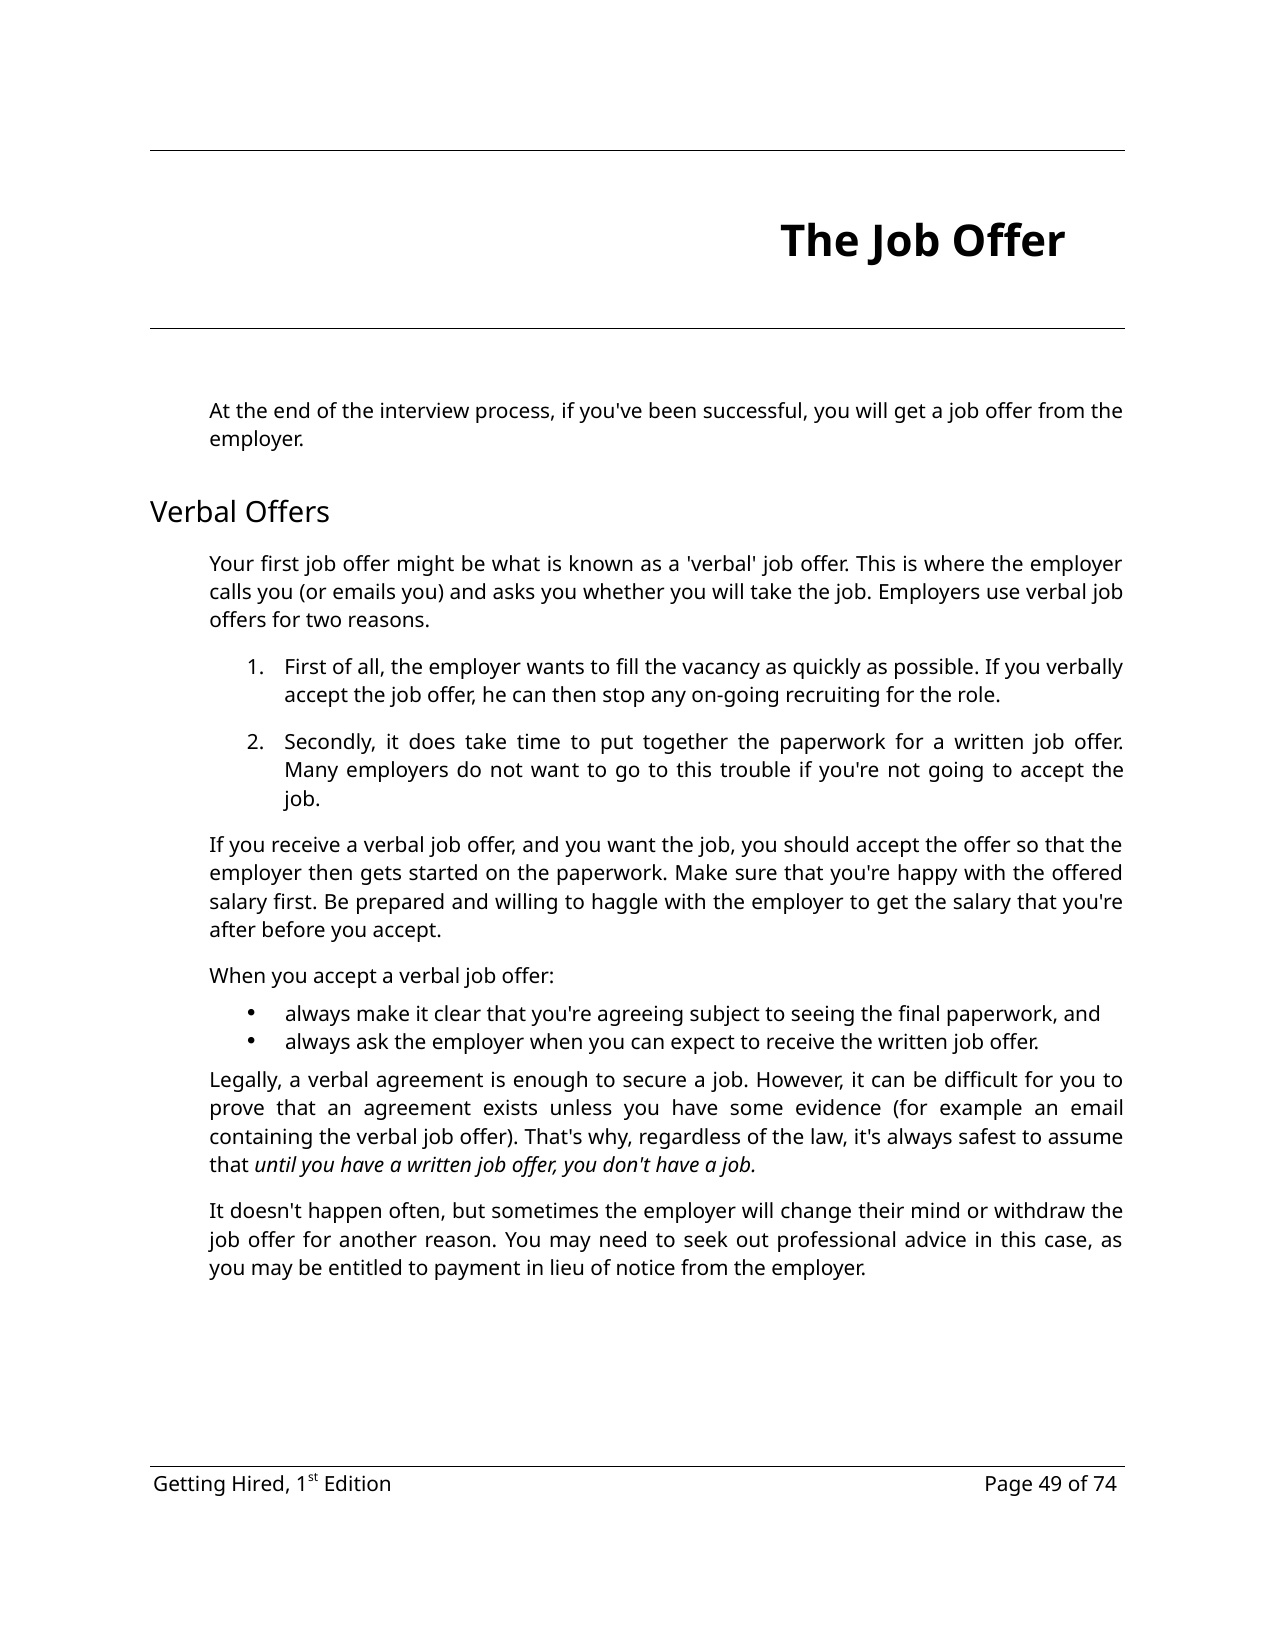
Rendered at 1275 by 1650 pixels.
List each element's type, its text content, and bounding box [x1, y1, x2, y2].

text Your first job offer might be what is known as a 'verbal' job offer. This is where the employer calls you (or emails you) and asks you whether you will take the job. Employers use verbal job offers for two reasons. [209, 549, 1125, 634]
list Secondly, it does take time to put together the paperwork for a written job offer. Many employers do not want to go to this trouble if you're not going to accept the job. [247, 727, 1125, 812]
text When you accept a verbal job offer: [209, 962, 1125, 990]
subtitle The Job Offer [150, 151, 1125, 328]
text It doesn't happen often, but sometimes the employer will change their mind or withdraw the job offer for another reason. You may need to seek out professional advice in this case, as you may be entitled to payment in lieu of notice from the employer. [209, 1197, 1125, 1282]
subtitle Verbal Offers [150, 491, 1125, 531]
list always make it clear that you're agreeing subject to seeing the final paperwork, and [247, 999, 1125, 1027]
text At the end of the interview process, if you've been successful, you will get a job offer from the employer. [209, 396, 1125, 453]
text Legally, a verbal agreement is enough to secure a job. However, it can be difficult for you to prove that an agreement exists unless you have some evidence (for example an email containing the verbal job offer). That's why, regardless of the law, it's always safest to assume that until you have a written job offer, you don't have a job. [209, 1065, 1125, 1179]
list First of all, the employer wants to fill the vacancy as quickly as possible. If you verbally accept the job offer, he can then stop any on-going recruiting for the role. [247, 652, 1125, 709]
text If you receive a verbal job offer, and you want the job, you should accept the offer so that the employer then gets started on the paperwork. Make sure that you're happy with the offered salary first. Be prepared and willing to haggle with the employer to get the salary that you're after before you accept. [209, 830, 1125, 944]
list always ask the employer when you can expect to receive the written job offer. [247, 1027, 1125, 1056]
